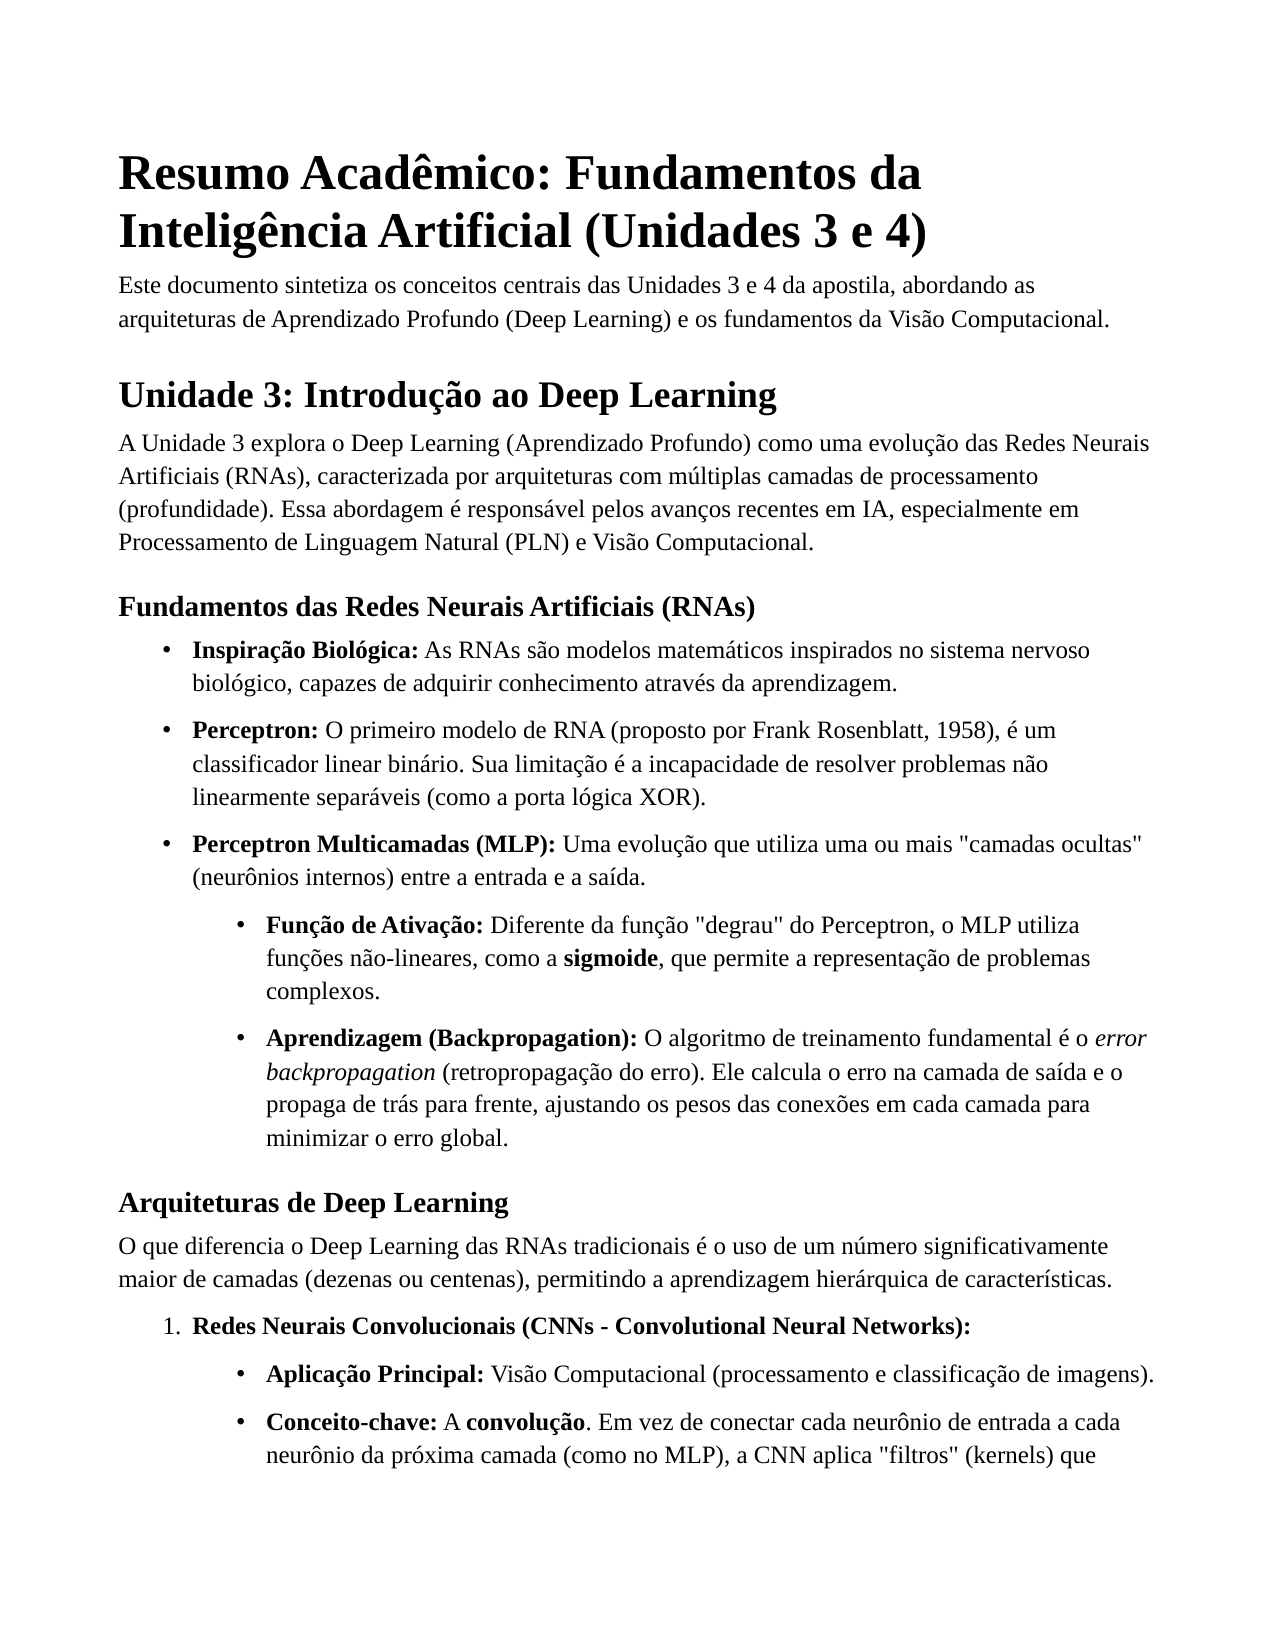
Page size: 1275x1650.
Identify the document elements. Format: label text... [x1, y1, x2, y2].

subtitle Resumo Acadêmico: Fundamentos da Inteligência Artificial (Unidades 3 e 4) [118, 143, 1157, 258]
list Conceito-chave: A convolução. Em vez de conectar cada neurônio de entrada a cada neurônio da próxima camada (como no MLP), a CNN aplica "filtros" (kernels) que [236, 1407, 1157, 1468]
list Redes Neurais Convolucionais (CNNs - Convolutional Neural Networks): [162, 1311, 1157, 1340]
list Perceptron: O primeiro modelo de RNA (proposto por Frank Rosenblatt, 1958), é um classificador linear binário. Sua limitação é a incapacidade de resolver problemas não linearmente separáveis (como a porta lógica XOR). [162, 716, 1157, 810]
text A Unidade 3 explora o Deep Learning (Aprendizado Profundo) como uma evolução das Redes Neurais Artificiais (RNAs), caracterizada por arquiteturas com múltiplas camadas de processamento (profundidade). Essa abordagem é responsável pelos avanços recentes em IA, especialmente em Processamento de Linguagem Natural (PLN) e Visão Computacional. [118, 428, 1157, 556]
list Perceptron Multicamadas (MLP): Uma evolução que utiliza uma ou mais "camadas ocultas" (neurônios internos) entre a entrada e a saída. [162, 829, 1157, 891]
list Função de Ativação: Diferente da função "degrau" do Perceptron, o MLP utiliza funções não-lineares, como a sigmoide, que permite a representação de problemas complexos. [236, 910, 1157, 1005]
list Aplicação Principal: Visão Computacional (processamento e classificação de imagens). [236, 1359, 1157, 1388]
list Inspiração Biológica: As RNAs são modelos matemáticos inspirados no sistema nervoso biológico, capazes de adquirir conhecimento através da aprendizagem. [162, 635, 1157, 697]
subtitle Fundamentos das Redes Neurais Artificiais (RNAs) [118, 589, 1157, 622]
subtitle Arquiteturas de Deep Learning [118, 1185, 1157, 1218]
text O que diferencia o Deep Learning das RNAs tradicionais é o uso de um número significativamente maior de camadas (dezenas ou centenas), permitindo a aprendizagem hierárquica de características. [118, 1231, 1157, 1293]
text Este documento sintetiza os conceitos centrais das Unidades 3 e 4 da apostila, abordando as arquiteturas de Aprendizado Profundo (Deep Learning) e os fundamentos da Visão Computacional. [118, 271, 1157, 332]
list Aprendizagem (Backpropagation): O algoritmo de treinamento fundamental é o error backpropagation (retropropagação do erro). Ele calcula o erro na camada de saída e o propaga de trás para frente, ajustando os pesos das conexões em cada camada para minimizar o erro global. [236, 1023, 1157, 1151]
subtitle Unidade 3: Introdução ao Deep Learning [118, 372, 1157, 415]
